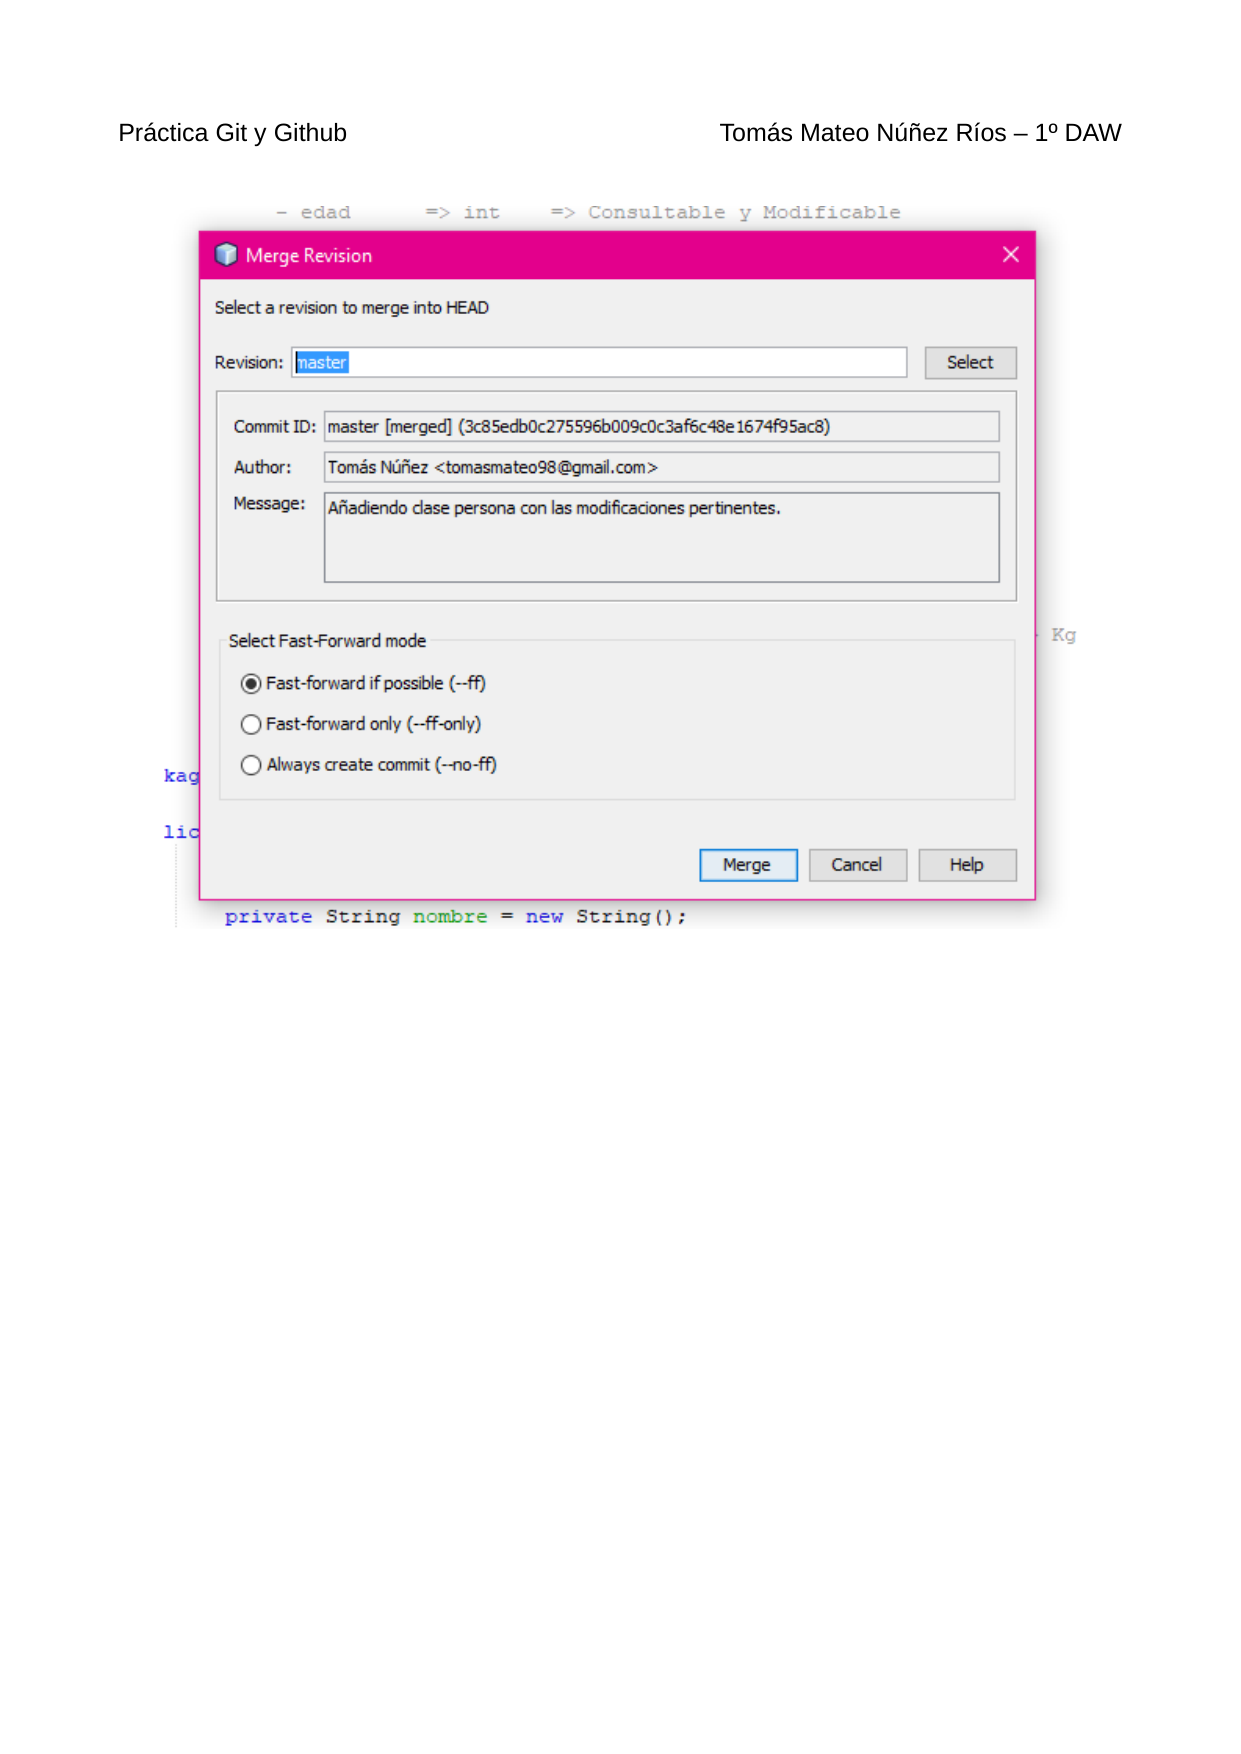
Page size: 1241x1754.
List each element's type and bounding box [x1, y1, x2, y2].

picture [163, 206, 1077, 929]
